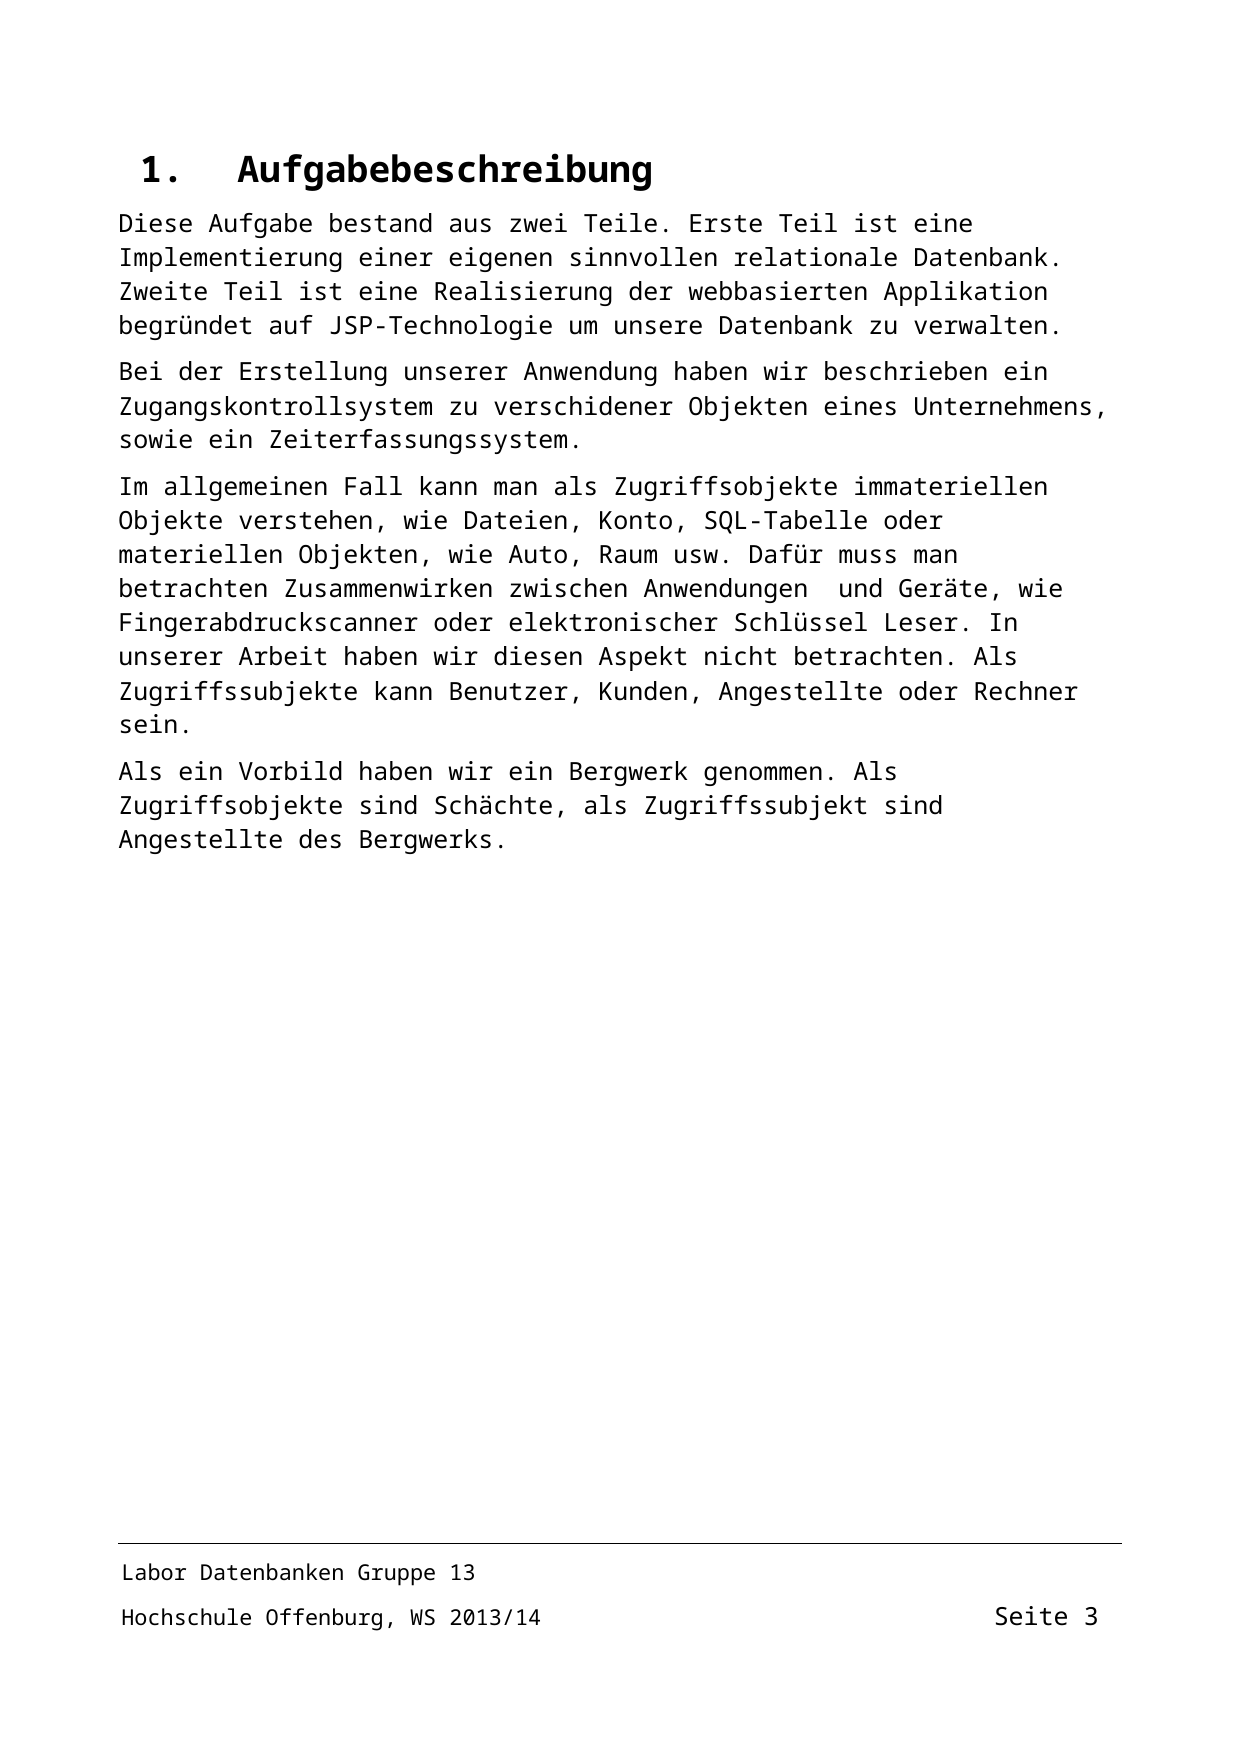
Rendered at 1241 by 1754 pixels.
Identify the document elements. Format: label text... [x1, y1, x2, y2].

text Als ein Vorbild haben wir ein Bergwerk genommen. Als Zugriffsobjekte sind Schächte, als Zugriffssubjekt sind Angestellte des Bergwerks. [118, 754, 1122, 856]
text Im allgemeinen Fall kann man als Zugriffsobjekte immateriellen Objekte verstehen, wie Dateien, Konto, SQL-Tabelle oder materiellen Objekten, wie Auto, Raum usw. Dafür muss man betrachten Zusammenwirken zwischen Anwendungen und Geräte, wie Fingerabdruckscanner oder elektronischer Schlüssel Leser. In unserer Arbeit haben wir diesen Aspekt nicht betrachten. Als Zugriffssubjekte kann Benutzer, Kunden, Angestellte oder Rechner sein. [118, 469, 1122, 741]
text Bei der Erstellung unserer Anwendung haben wir beschrieben ein Zugangskontrollsystem zu verschidener Objekten eines Unternehmens, sowie ein Zeiterfassungssystem. [118, 354, 1122, 456]
subtitle Aufgabebeschreibung [118, 143, 1122, 193]
text Diese Aufgabe bestand aus zwei Teile. Erste Teil ist eine Implementierung einer eigenen sinnvollen relationale Datenbank. Zweite Teil ist eine Realisierung der webbasierten Applikation begründet auf JSP-Technologie um unsere Datenbank zu verwalten. [118, 205, 1122, 342]
